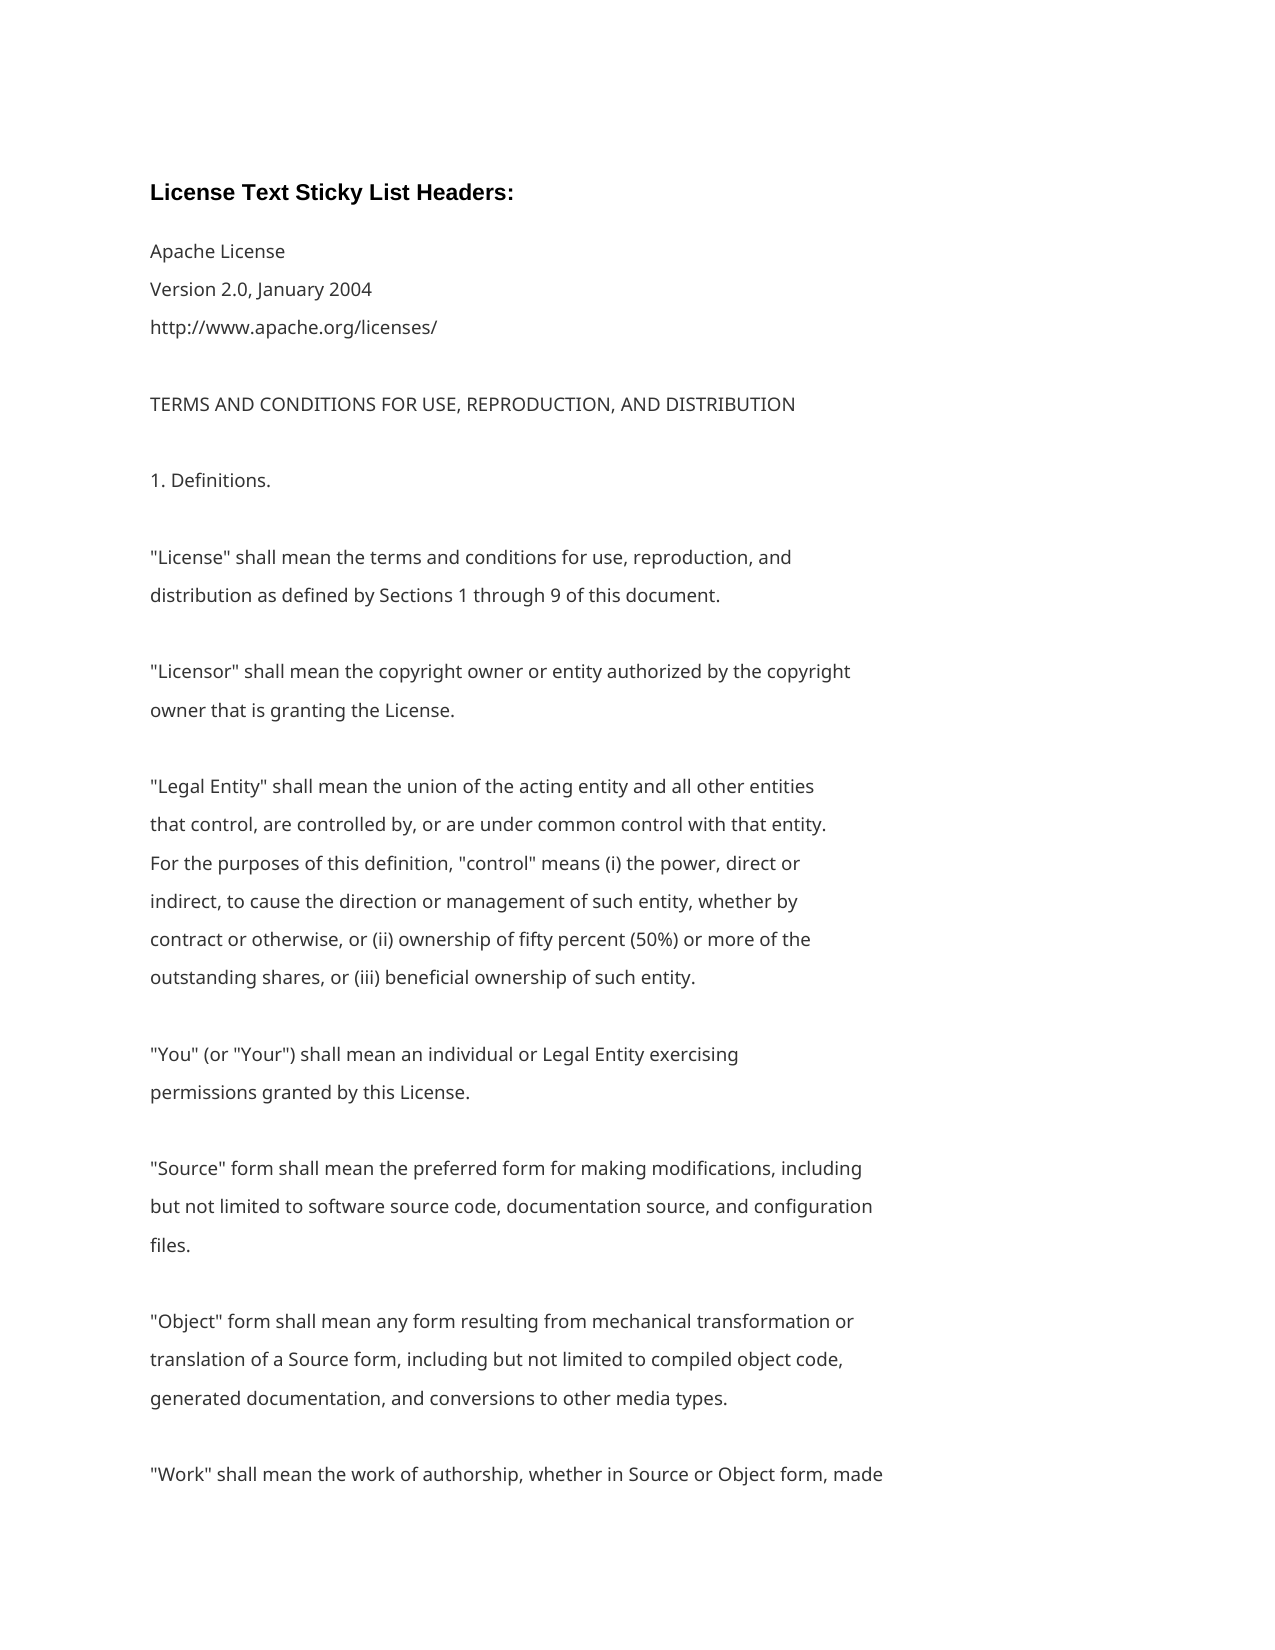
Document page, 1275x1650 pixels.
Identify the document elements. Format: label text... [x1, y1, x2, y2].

text owner that is granting the License. [150, 697, 1125, 722]
text "Source" form shall mean the preferred form for making modifications, including [150, 1156, 1125, 1181]
text but not limited to software source code, documentation source, and configuration [150, 1194, 1125, 1219]
text "Licensor" shall mean the copyright owner or entity authorized by the copyright [150, 659, 1125, 684]
text generated documentation, and conversions to other media types. [150, 1385, 1125, 1411]
text "Work" shall mean the work of authorship, whether in Source or Object form, made [150, 1461, 1125, 1487]
text that control, are controlled by, or are under common control with that entity. [150, 812, 1125, 837]
text files. [150, 1232, 1125, 1258]
text "License" shall mean the terms and conditions for use, reproduction, and [150, 544, 1125, 569]
text 1. Definitions. [150, 467, 1125, 493]
text http://www.apache.org/licenses/ [150, 314, 1125, 340]
text outstanding shares, or (iii) beneficial ownership of such entity. [150, 964, 1125, 990]
text "Legal Entity" shall mean the union of the acting entity and all other entities [150, 773, 1125, 799]
text For the purposes of this definition, "control" means (i) the power, direct or [150, 850, 1125, 875]
text "Object" form shall mean any form resulting from mechanical transformation or [150, 1308, 1125, 1334]
text "You" (or "Your") shall mean an individual or Legal Entity exercising [150, 1041, 1125, 1066]
text License Text Sticky List Headers: [150, 179, 1125, 205]
text Apache License [150, 238, 1125, 264]
text indirect, to cause the direction or management of such entity, whether by [150, 888, 1125, 913]
text Version 2.0, January 2004 [150, 276, 1125, 302]
text distribution as defined by Sections 1 through 9 of this document. [150, 582, 1125, 608]
text TERMS AND CONDITIONS FOR USE, REPRODUCTION, AND DISTRIBUTION [150, 391, 1125, 417]
text permissions granted by this License. [150, 1079, 1125, 1105]
text translation of a Source form, including but not limited to compiled object code, [150, 1347, 1125, 1372]
text contract or otherwise, or (ii) ownership of fifty percent (50%) or more of the [150, 926, 1125, 952]
